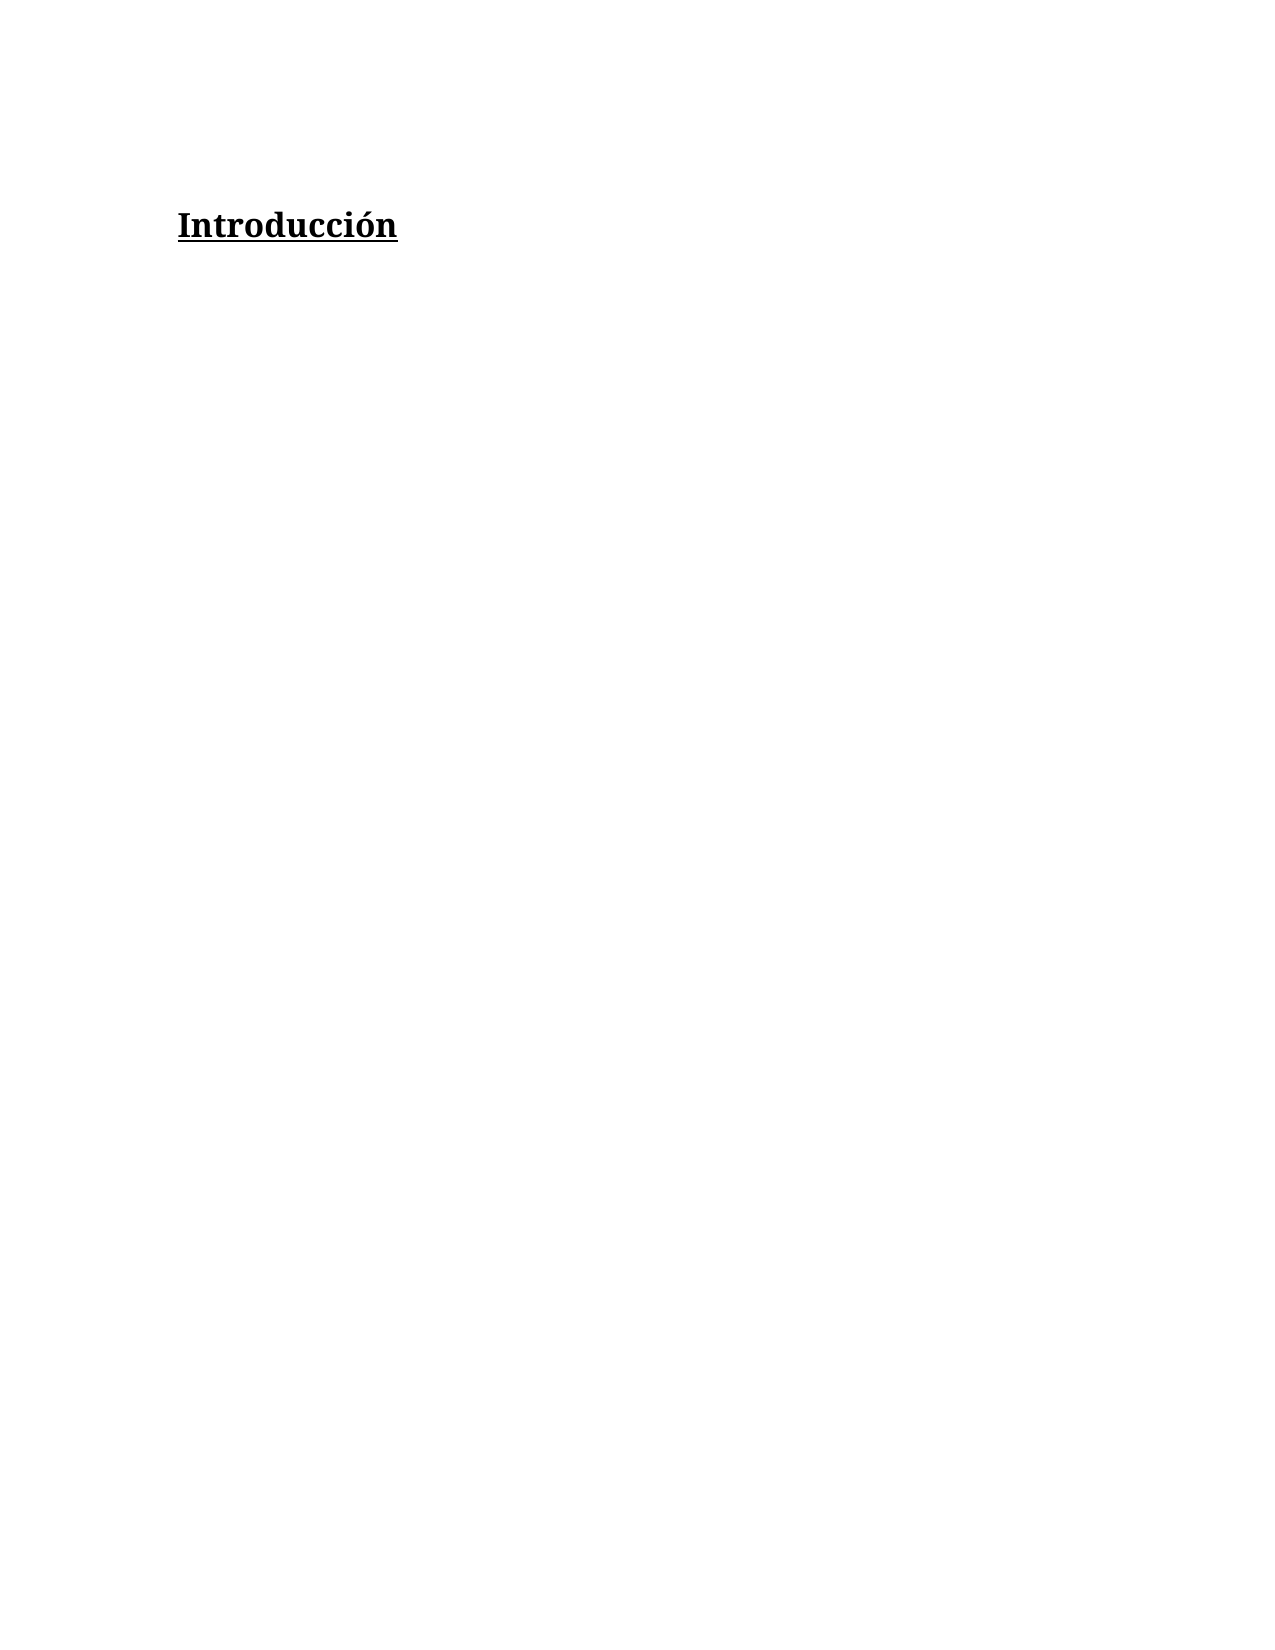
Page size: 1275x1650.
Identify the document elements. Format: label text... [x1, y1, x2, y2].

subtitle Introducción [177, 201, 1098, 247]
